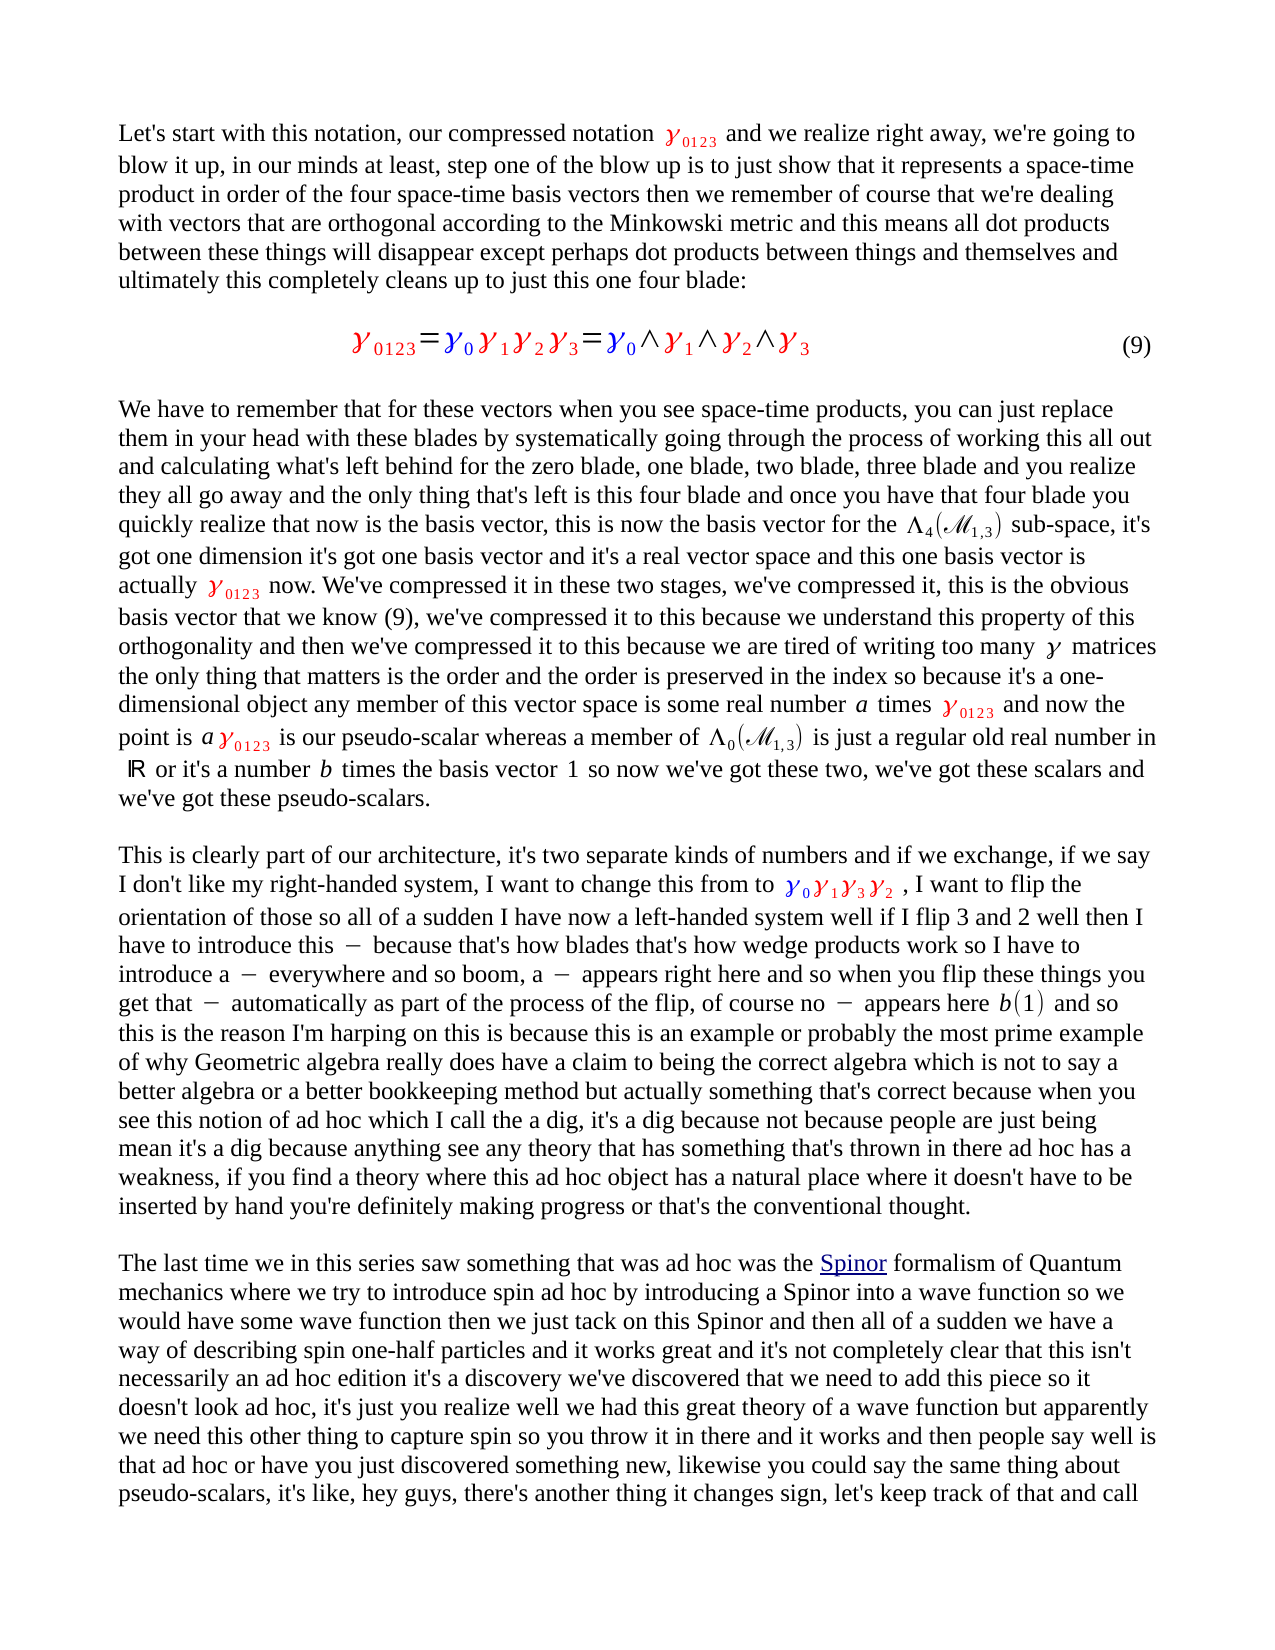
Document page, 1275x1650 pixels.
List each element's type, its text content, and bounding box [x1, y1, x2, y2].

text have to introduce thisbecause that's how blades that's how wedge products work so I have to introduce aeverywhere and so boom, aappears right here and so when you flip these things you get thatautomatically as part of the process of the flip, of course noappears hereand so this is the reason I'm harping on this is because this is an example or probably the most prime example of why Geometric algebra really does have a claim to being the correct algebra which is not to say a better algebra or a better bookkeeping method but actually something that's correct because when you see this notion of ad hoc which I call the a dig, it's a dig because not because people are just being mean it's a dig because anything see any theory that has something that's thrown in there ad hoc has a weakness, if you find a theory where this ad hoc object has a natural place where it doesn't have to be inserted by hand you're definitely making progress or that's the conventional thought. [118, 931, 1157, 1220]
text The last time we in this series saw something that was ad hoc was the Spinor formalism of Quantum mechanics where we try to introduce spin ad hoc by introducing a Spinor into a wave function so we would have some wave function then we just tack on this Spinor and then all of a sudden we have a way of describing spin one-half particles and it works great and it's not completely clear that this isn't necessarily an ad hoc edition it's a discovery we've discovered that we need to add this piece so it doesn't look ad hoc, it's just you realize well we had this great theory of a wave function but apparently we need this other thing to capture spin so you throw it in there and it works and then people say well is [118, 1248, 1157, 1450]
text Let's start with this notation, our compressed notationand we realize right away, we're going to blow it up, in our minds at least, step one of the blow up is to just show that it represents a space-time product in order of the four space-time basis vectors then we remember of course that we're dealing with vectors that are orthogonal according to the Minkowski metric and this means all dot products between these things will disappear except perhaps dot products between things and themselves and ultimately this completely cleans up to just this one four blade: [118, 118, 1157, 294]
text We have to remember that for these vectors when you see space-time products, you can just replace them in your head with these blades by systematically going through the process of working this all out and calculating what's left behind for the zero blade, one blade, two blade, three blade and you realize they all go away and the only thing that's left is this four blade and once you have that four blade you quickly realize that now is the basis vector, this is now the basis vector for thesub-space, it's got one dimension it's got one basis vector and it's a real vector space and this one basis vector is actuallynow. We've compressed it in these two stages, we've compressed it, this is the obvious basis vector that we know (9), we've compressed it to this because we understand this property of this orthogonality and then we've compressed it to this because we are tired of writing too manymatrices the only thing that matters is the order and the order is preserved in the index so because it's a one-dimensional object any member of this vector space is some real numbertimesand now the point isis our pseudo-scalar whereas a member ofis just a regular old real number inor it's a numbertimes the basis vectorso now we've got these two, we've got these scalars and we've got these pseudo-scalars. [118, 394, 1157, 812]
table_header [118, 323, 1041, 365]
text that ad hoc or have you just discovered something new, likewise you could say the same thing about pseudo-scalars, it's like, hey guys, there's another thing it changes sign, let's keep track of that and call [118, 1450, 1157, 1507]
table_header (9) [1041, 323, 1157, 365]
text This is clearly part of our architecture, it's two separate kinds of numbers and if we exchange, if we say I don't like my right-handed system, I want to change this from to, I want to flip the orientation of those so all of a sudden I have now a left-handed system well if I flip 3 and 2 well then I [118, 841, 1157, 931]
